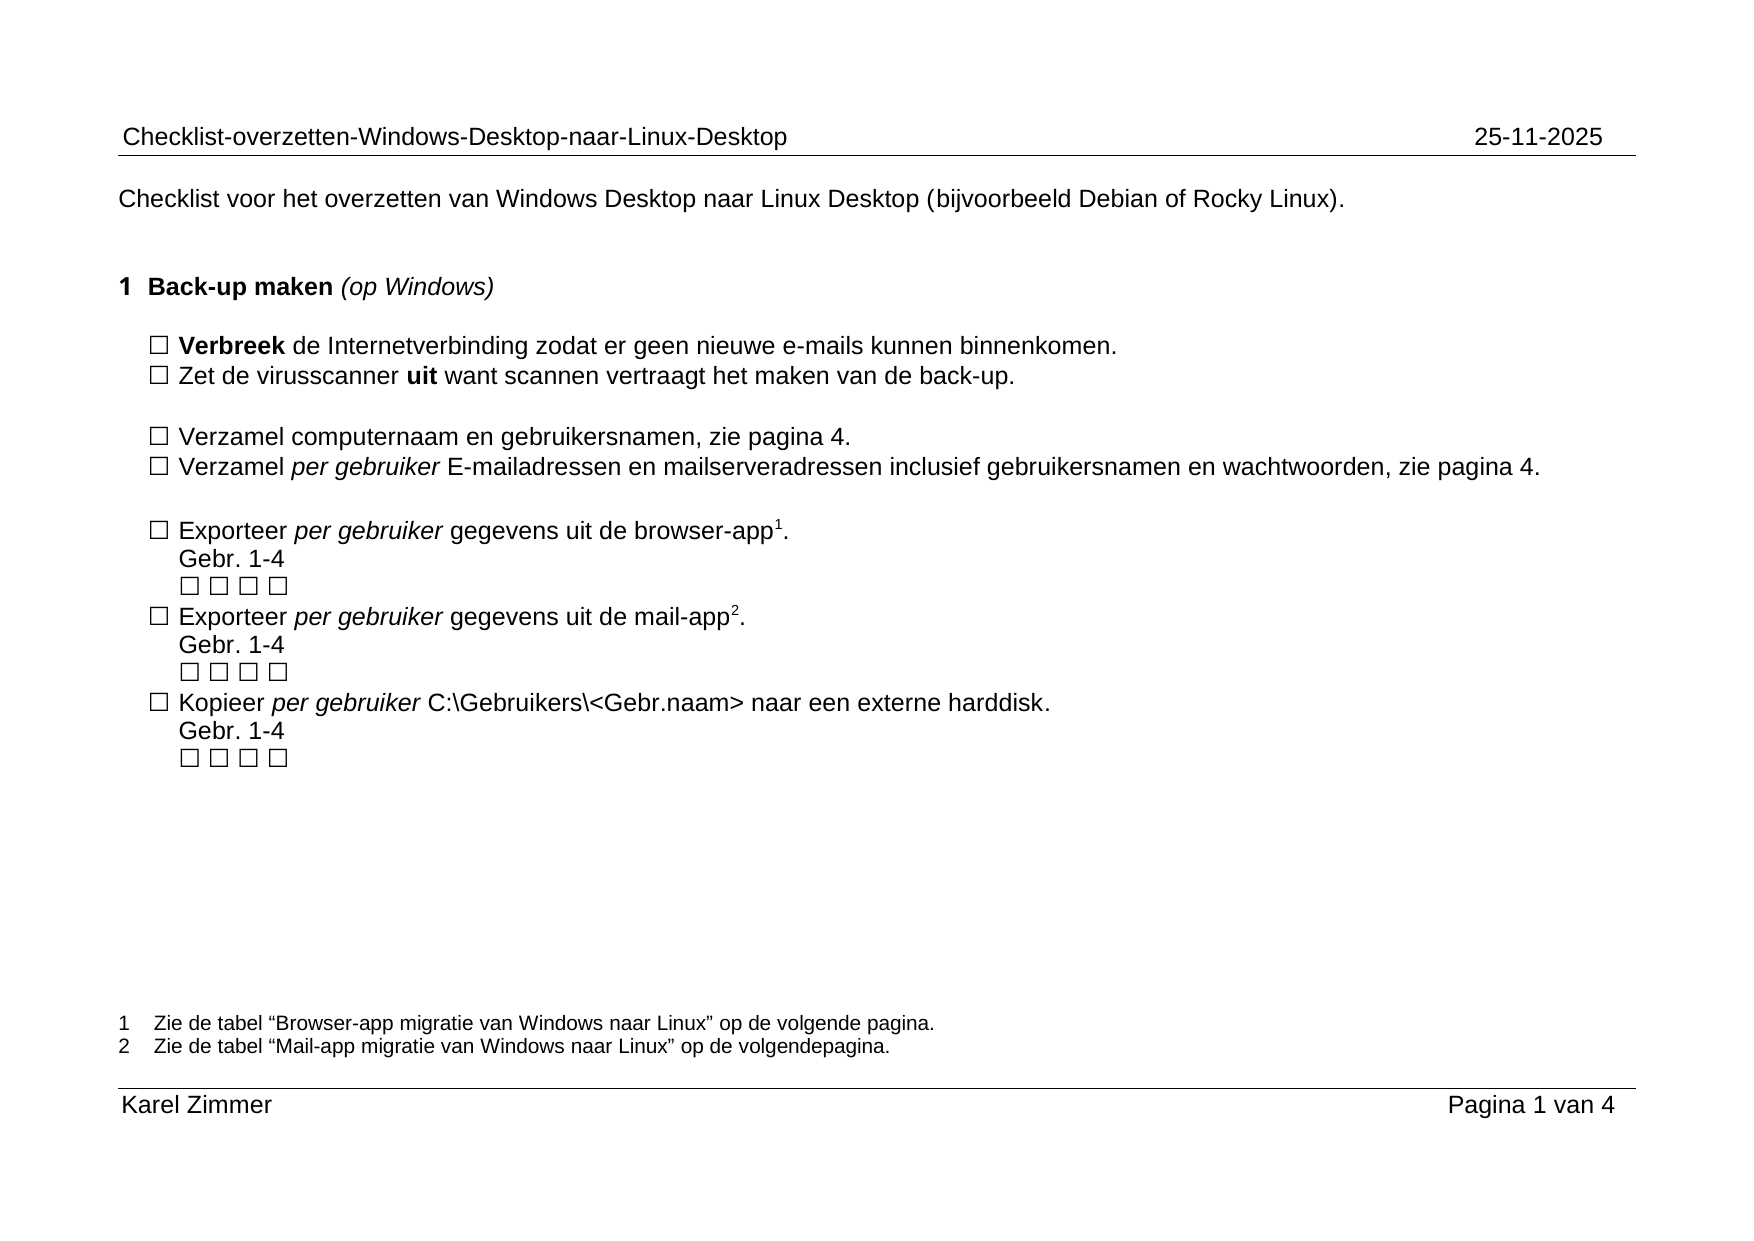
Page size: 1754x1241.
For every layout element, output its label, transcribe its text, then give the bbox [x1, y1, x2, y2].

table_cell ☐ [141, 421, 177, 452]
table_cell Verzamel computernaam en gebruikersnamen, zie pagina 4. [177, 421, 1617, 452]
table_cell [141, 482, 177, 515]
table_header ☐ [141, 688, 177, 774]
table_header ☐ [141, 515, 177, 602]
table_header Exporteer per gebruiker gegevens uit de browser-app. Gebr. 1-4 ☐ ☐ ☐ ☐ [177, 515, 1617, 602]
text Checklist voor het overzetten van Windows Desktop naar Linux Desktop (bijvoorbeeld Debian of Rocky Linux). [118, 184, 1636, 212]
table_cell ☐ [141, 452, 177, 482]
table_cell ☐ [141, 602, 177, 688]
table_header Verbreek de Internetverbinding zodat er geen nieuwe e-mails kunnen binnenkomen. [177, 331, 1617, 361]
table_cell [141, 391, 177, 421]
list Back-up maken (op Windows) [118, 268, 1636, 302]
table_cell [177, 391, 1617, 421]
table_header Kopieer per gebruiker C:\Gebruikers\<Gebr.naam> naar een externe harddisk. Gebr. 1-4 ☐ ☐ ☐ ☐ [177, 688, 1617, 774]
table_cell [177, 482, 1617, 515]
table_cell Zet de virusscanner uit want scannen vertraagt het maken van de back-up. [177, 361, 1617, 391]
table_cell ☐ [141, 361, 177, 391]
table_header ☐ [141, 331, 177, 361]
table_cell Exporteer per gebruiker gegevens uit de mail-app. Gebr. 1-4 ☐ ☐ ☐ ☐ [177, 602, 1617, 688]
table_cell Verzamel per gebruiker E-mailadressen en mailserveradressen inclusief gebruikersnamen en wachtwoorden, zie pagina 4. [177, 452, 1617, 482]
